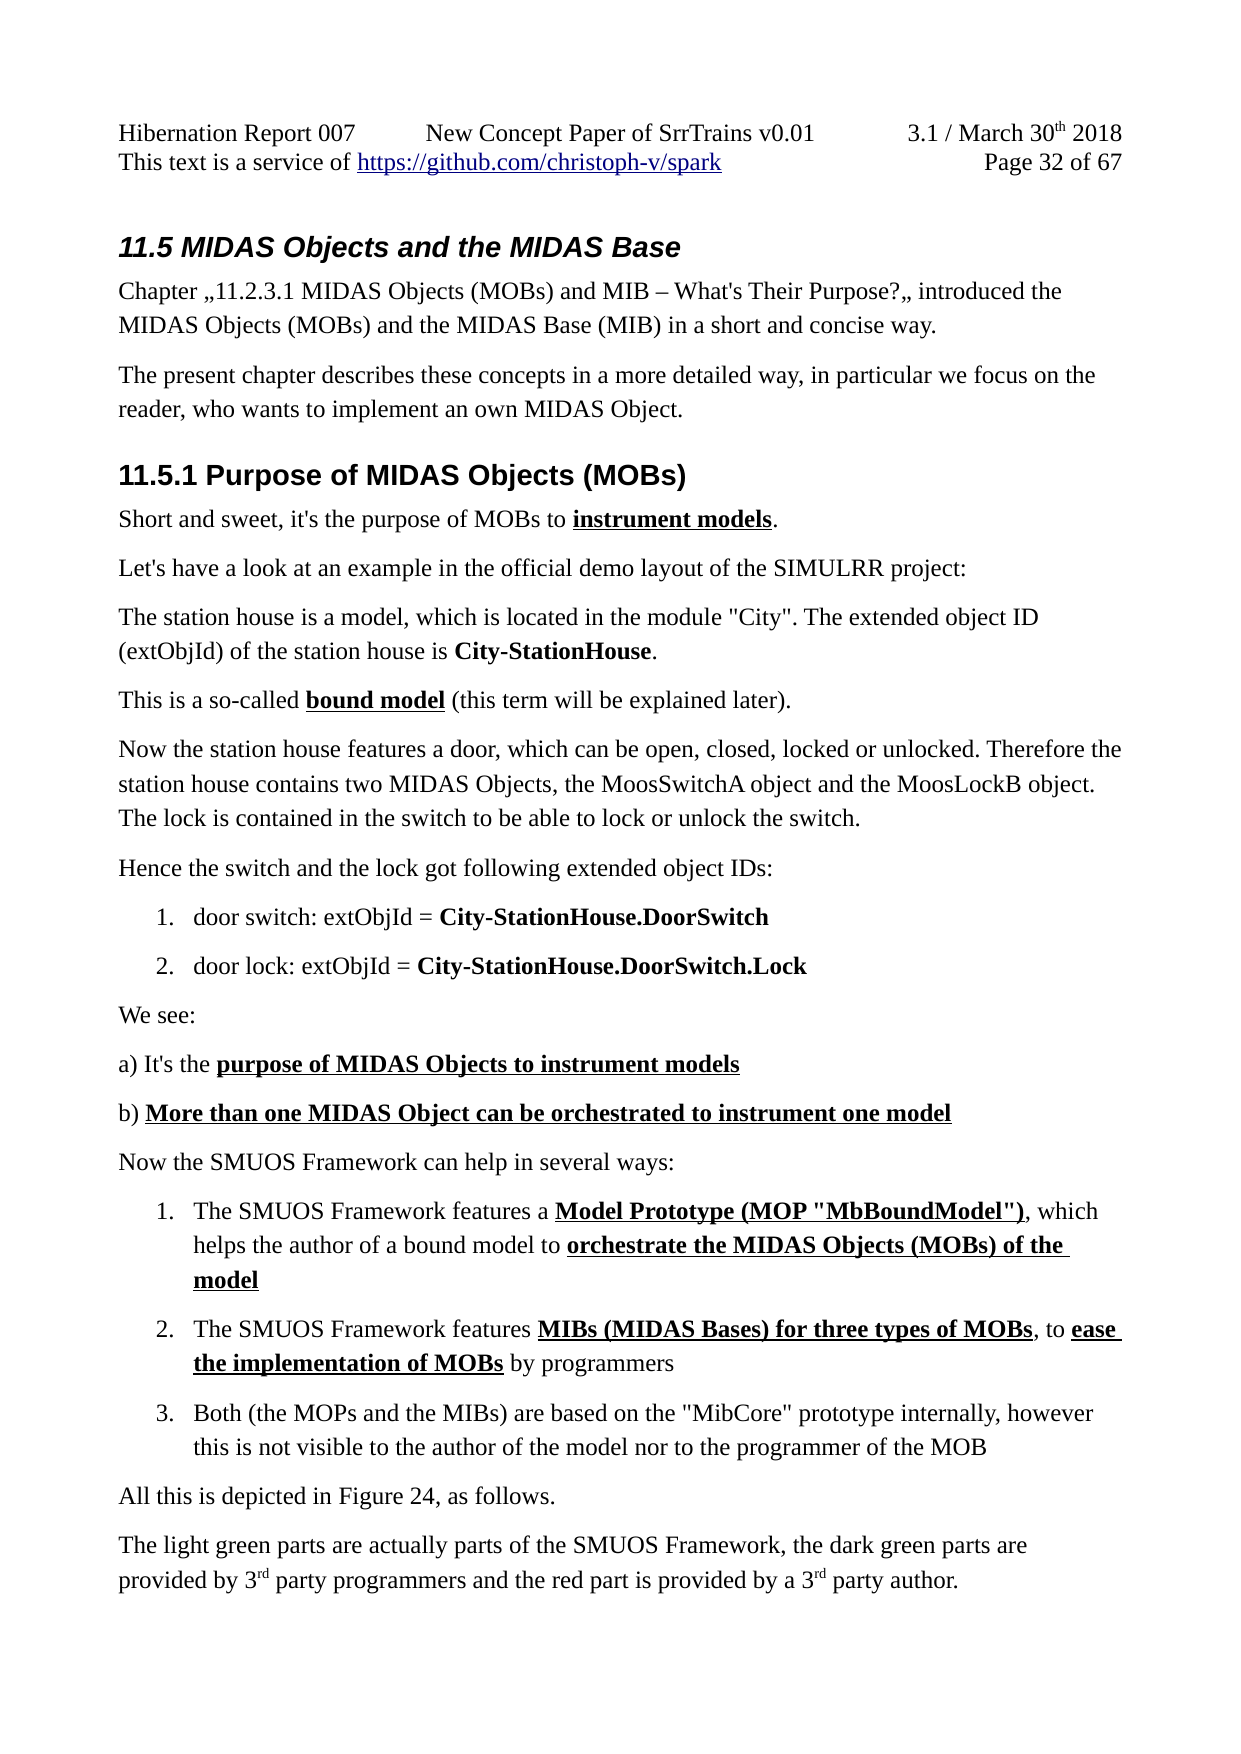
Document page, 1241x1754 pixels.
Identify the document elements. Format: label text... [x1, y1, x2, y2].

list Chapter „11.2.3.1 MIDAS Objects (MOBs) and MIB – What's Their Purpose?„ introduced the MIDAS Objects (MOBs) and the MIDAS Base (MIB) in a short and concise way. [81, 276, 1122, 339]
text Now the station house features a door, which can be open, closed, locked or unlocked. Therefore the station house contains two MIDAS Objects, the MoosSwitchA object and the MoosLockB object. The lock is contained in the switch to be able to lock or unlock the switch. [118, 734, 1122, 832]
list The SMUOS Framework features a Model Prototype (MOP "MbBoundModel"), which helps the author of a bound model to orchestrate the MIDAS Objects (MOBs) of the model [156, 1196, 1122, 1294]
text Short and sweet, it's the purpose of MOBs to instrument models. [118, 504, 1122, 533]
list The present chapter describes these concepts in a more detailed way, in particular we focus on the reader, who wants to implement an own MIDAS Object. [81, 360, 1122, 423]
text The light green parts are actually parts of the SMUOS Framework, the dark green parts are provided by 3rd party programmers and the red part is provided by a 3rd party author. [118, 1530, 1122, 1593]
list Both (the MOPs and the MIBs) are based on the "MibCore" prototype internally, however this is not visible to the author of the model nor to the programmer of the MOB [156, 1398, 1122, 1461]
subtitle 11.5 MIDAS Objects and the MIDAS Base [118, 230, 1122, 264]
text All this is depicted in Figure 24, as follows. [118, 1481, 1122, 1510]
list door lock: extObjId = City-StationHouse.DoorSwitch.Lock [156, 951, 1122, 979]
list The SMUOS Framework features MIBs (MIDAS Bases) for three types of MOBs, to ease the implementation of MOBs by programmers [156, 1314, 1122, 1377]
text Let's have a look at an example in the official demo layout of the SIMULRR project: [118, 553, 1122, 582]
text a) It's the purpose of MIDAS Objects to instrument models [118, 1049, 1122, 1078]
subtitle 11.5.1 Purpose of MIDAS Objects (MOBs) [118, 458, 1122, 491]
text b) More than one MIDAS Object can be orchestrated to instrument one model [118, 1098, 1122, 1127]
text The station house is a model, which is located in the module "City". The extended object ID (extObjId) of the station house is City-StationHouse. [118, 602, 1122, 665]
text This is a so-called bound model (this term will be explained later). [118, 686, 1122, 714]
text We see: [118, 1000, 1122, 1028]
text Hence the switch and the lock got following extended object IDs: [118, 853, 1122, 881]
list door switch: extObjId = City-StationHouse.DoorSwitch [156, 902, 1122, 930]
text Now the SMUOS Framework can help in several ways: [118, 1147, 1122, 1176]
